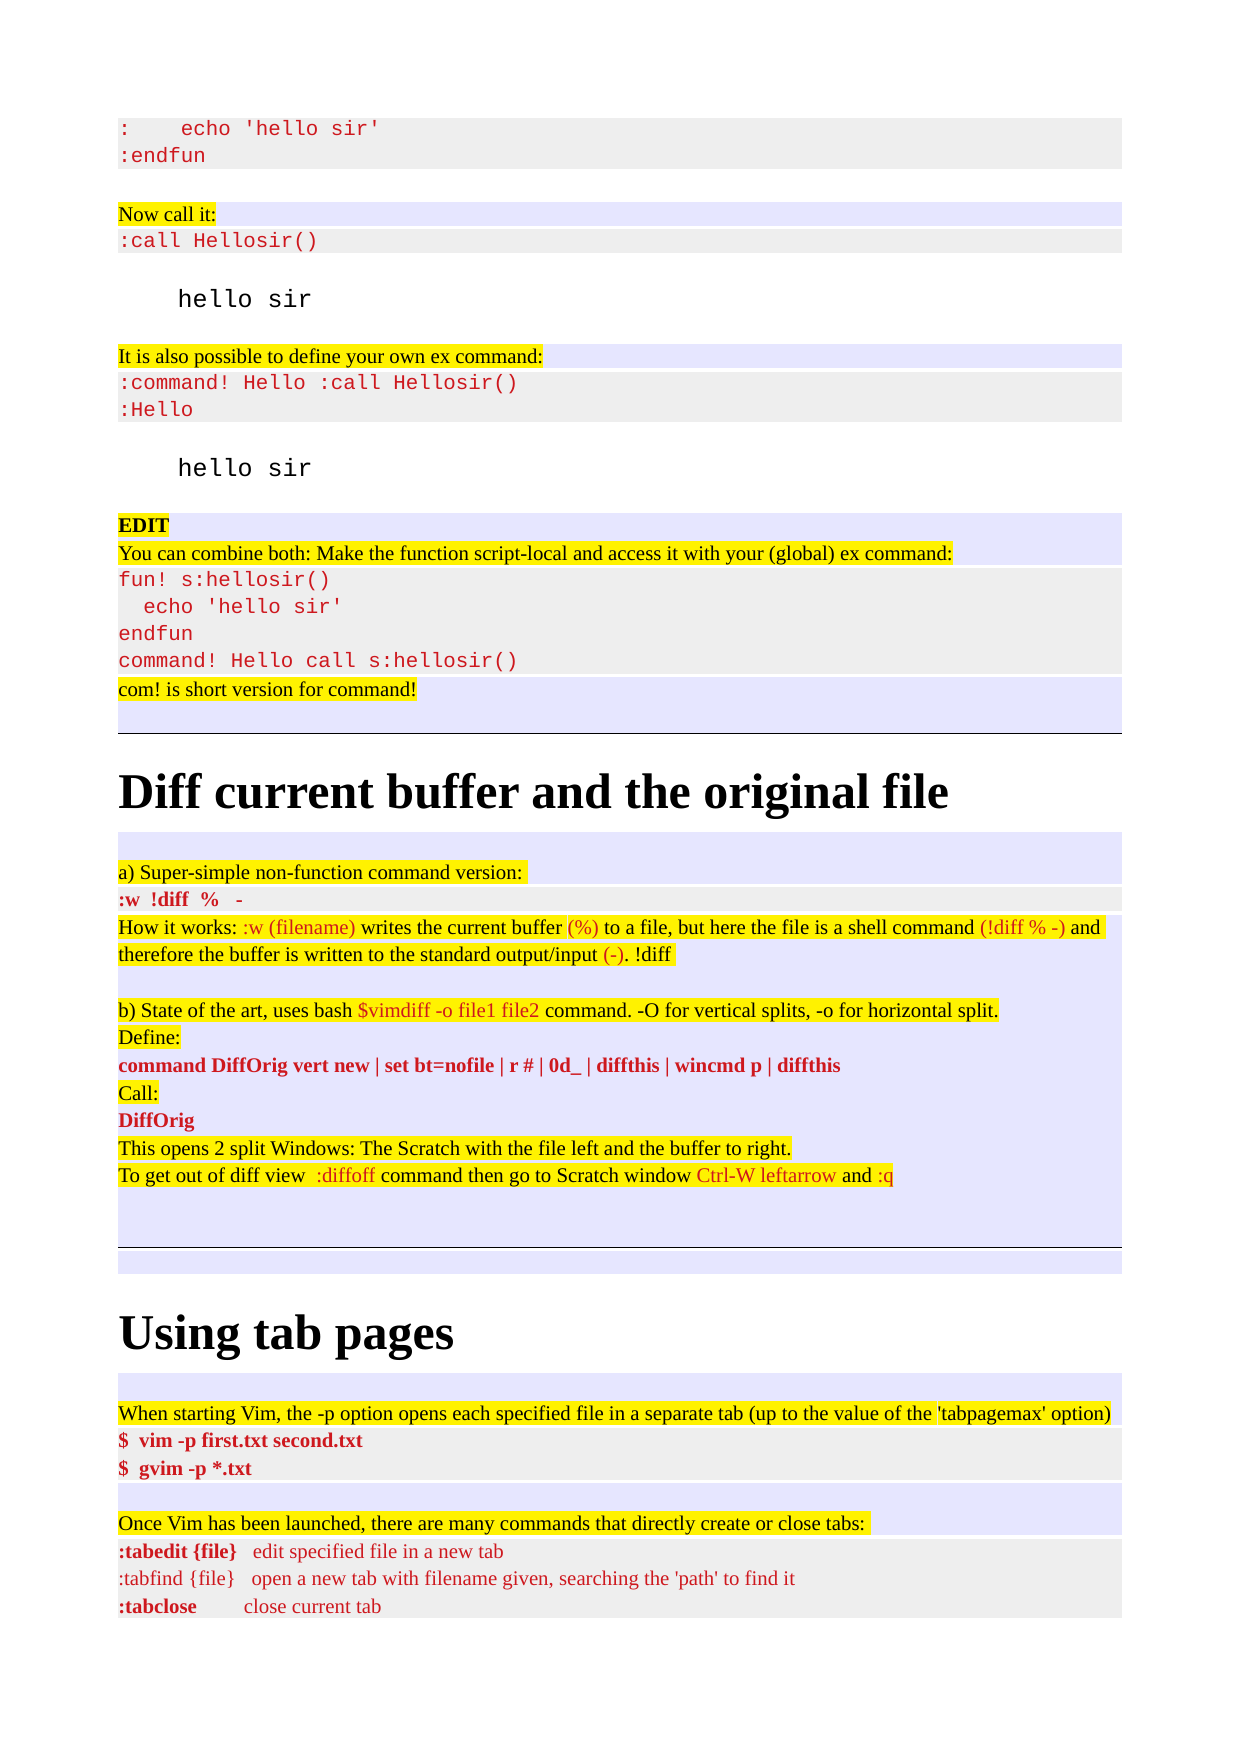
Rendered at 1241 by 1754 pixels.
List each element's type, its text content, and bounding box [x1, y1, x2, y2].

text endfun [118, 623, 1122, 647]
text $ vim -p first.txt second.txt [118, 1428, 1122, 1452]
text :call Hellosir() [118, 229, 1122, 253]
text Call: [118, 1080, 1122, 1104]
text command! Hello call s:hellosir() [118, 650, 1122, 674]
subtitle Diff current buffer and the original file [118, 762, 1122, 819]
text b) State of the art, uses bash $vimdiff -o file1 file2 command. -O for vertical splits, -o for horizontal split. [118, 998, 1122, 1022]
text hello sir [177, 456, 1063, 484]
text : echo 'hello sir' [118, 118, 1122, 142]
text command DiffOrig vert new | set bt=nofile | r # | 0d_ | diffthis | wincmd p | diffthis [118, 1053, 1122, 1077]
text $ gvim -p *.txt [118, 1456, 1122, 1480]
text com! is short version for command! [118, 677, 1122, 701]
text :command! Hello :call Hellosir() [118, 372, 1122, 395]
text echo 'hello sir' [118, 596, 1122, 619]
text Define: [118, 1025, 1122, 1049]
text fun! s:hellosir() [118, 568, 1122, 592]
text :w !diff % - [118, 887, 1122, 911]
text You can combine both: Make the function script-local and access it with your (global) ex command: [118, 541, 1122, 565]
text This opens 2 split Windows: The Scratch with the file left and the buffer to right. [118, 1136, 1122, 1160]
text hello sir [177, 286, 1063, 314]
subtitle Using tab pages [118, 1303, 1122, 1361]
text When starting Vim, the -p option opens each specified file in a separate tab (up to the value of the 'tabpagemax' option) [118, 1401, 1122, 1425]
text a) Super-simple non-function command version: [118, 859, 1122, 884]
text :tabedit {file} edit specified file in a new tab [118, 1539, 1122, 1563]
text Now call it: [118, 202, 1122, 226]
text :endfun [118, 145, 1122, 169]
text :Hello [118, 399, 1122, 422]
text :tabclose close current tab [118, 1594, 1122, 1618]
text To get out of diff view :diffoff command then go to Scratch window Ctrl-W leftarrow and :q [118, 1163, 1122, 1187]
text Once Vim has been launched, there are many commands that directly create or close tabs: [118, 1511, 1122, 1535]
text DiffOrig [118, 1108, 1122, 1132]
text It is also possible to define your own ex command: [118, 344, 1122, 368]
text How it works: :w (filename) writes the current buffer (%) to a file, but here the file is a shell command (!diff % -) and therefore the buffer is written to the standard output/input (-). !diff [118, 915, 1122, 966]
text EDIT [118, 513, 1122, 537]
text :tabfind {file} open a new tab with filename given, searching the 'path' to find it [118, 1566, 1122, 1590]
